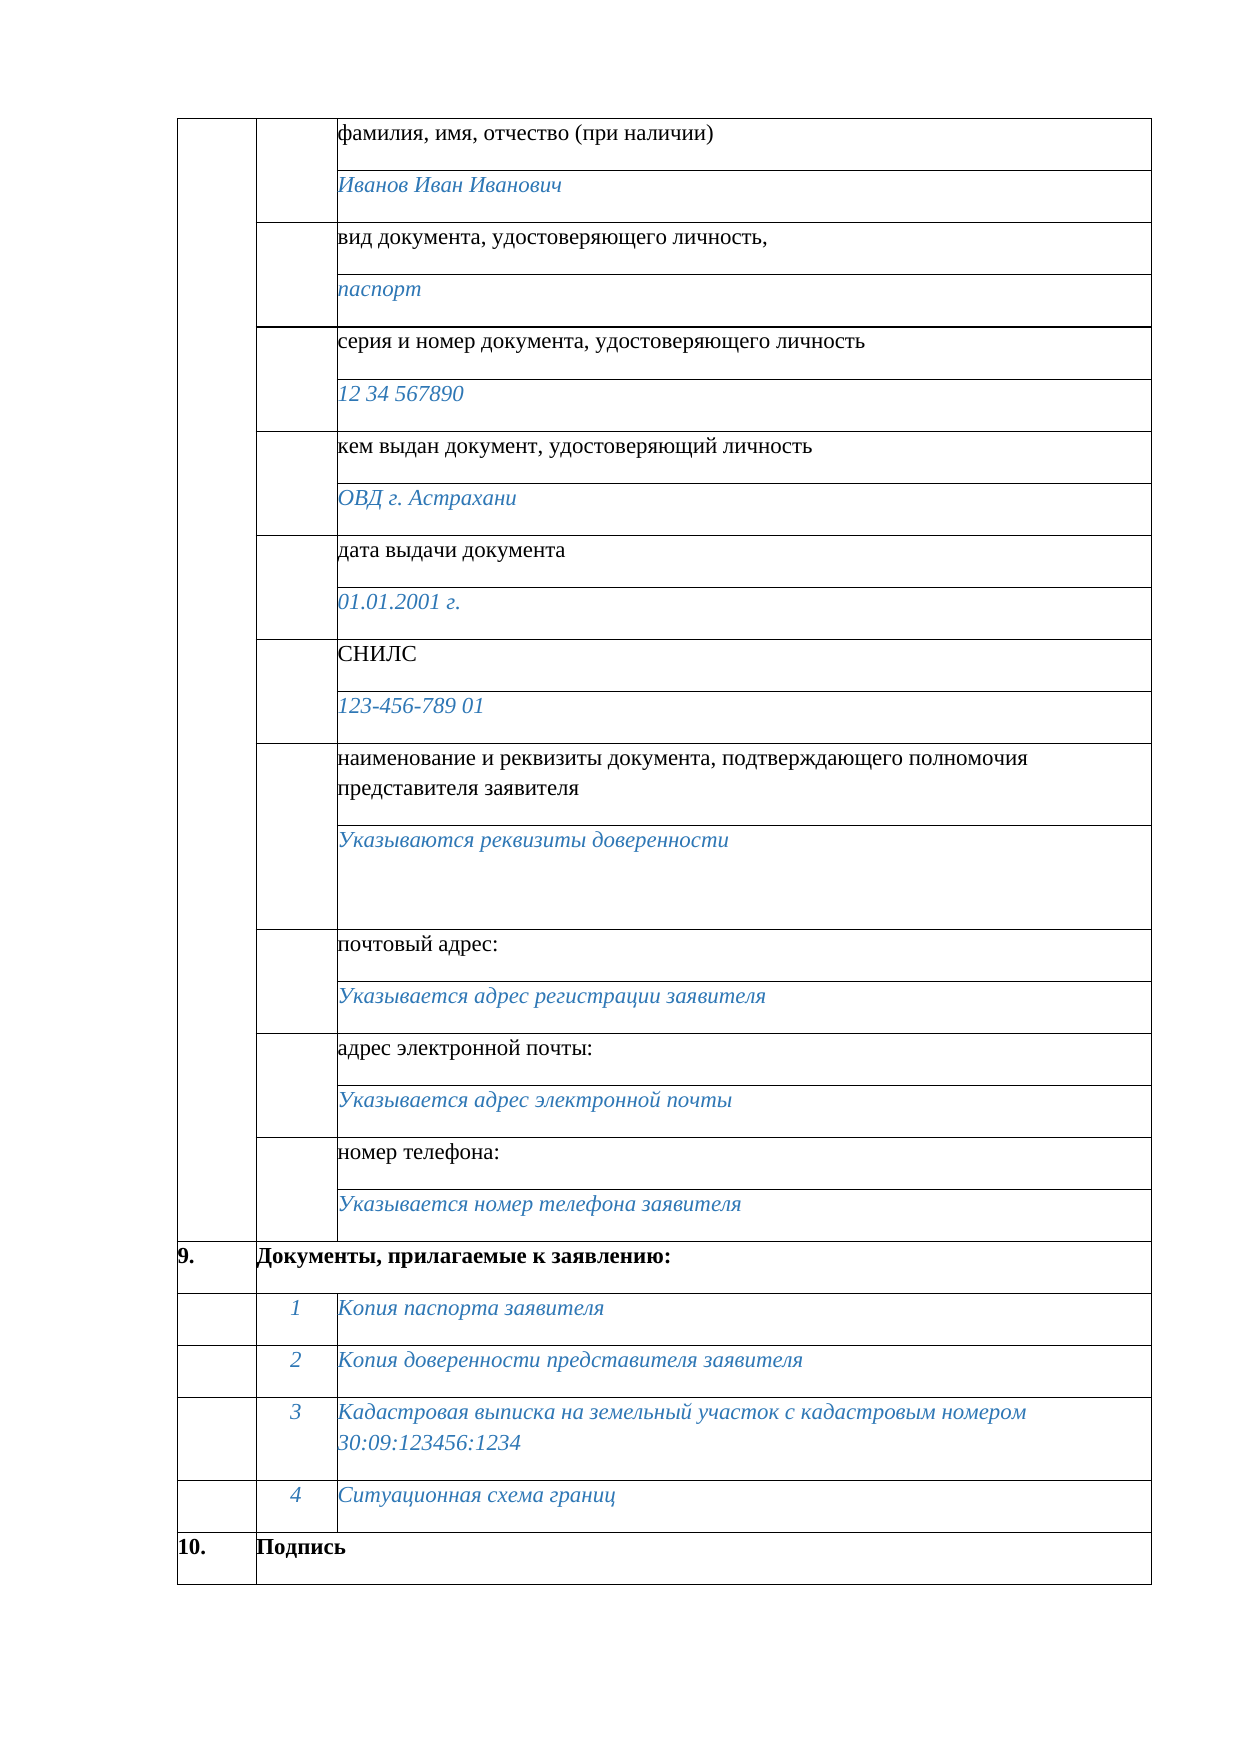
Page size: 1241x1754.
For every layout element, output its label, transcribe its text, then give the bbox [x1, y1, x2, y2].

table_cell 01.01.2001 г. [338, 588, 1151, 639]
table_cell [257, 1034, 337, 1137]
table_cell Подпись [257, 1533, 1151, 1584]
table_cell [257, 119, 337, 222]
table_cell 9. [178, 1242, 256, 1293]
table_cell [178, 1398, 256, 1479]
table_cell фамилия, имя, отчество (при наличии) [338, 119, 1151, 170]
table_cell кем выдан документ, удостоверяющий личность [338, 432, 1151, 483]
table_cell ОВД г. Астрахани [338, 484, 1151, 535]
table_cell паспорт [338, 275, 1151, 326]
table_cell почтовый адрес: [338, 930, 1151, 981]
table_cell [257, 744, 337, 928]
table_cell 12 34 567890 [338, 380, 1151, 431]
table_cell серия и номер документа, удостоверяющего личность [338, 328, 1151, 378]
table_cell [257, 536, 337, 639]
table_cell [178, 1481, 256, 1532]
table_cell [178, 119, 256, 1241]
table_cell [257, 1138, 337, 1241]
table_cell 10. [178, 1533, 256, 1584]
table_cell 1 [257, 1294, 337, 1345]
table_cell [257, 223, 337, 326]
table_cell Копия доверенности представителя заявителя [338, 1346, 1151, 1397]
table_cell Указывается адрес электронной почты [338, 1086, 1151, 1137]
table_cell [257, 930, 337, 1033]
table_cell [178, 1346, 256, 1397]
table_cell Иванов Иван Иванович [338, 171, 1151, 222]
table_cell вид документа, удостоверяющего личность, [338, 223, 1151, 274]
table_cell [257, 328, 337, 431]
table_cell 4 [257, 1481, 337, 1532]
table_cell [178, 1294, 256, 1345]
table_cell Указывается адрес регистрации заявителя [338, 982, 1151, 1033]
table_cell адрес электронной почты: [338, 1034, 1151, 1085]
table_cell номер телефона: [338, 1138, 1151, 1189]
table_cell Документы, прилагаемые к заявлению: [257, 1242, 1151, 1293]
table_cell 123-456-789 01 [338, 692, 1151, 743]
table_cell [257, 640, 337, 743]
table_cell СНИЛС [338, 640, 1151, 691]
table_cell 2 [257, 1346, 337, 1397]
table_cell Копия паспорта заявителя [338, 1294, 1151, 1345]
table_cell Ситуационная схема границ [338, 1481, 1151, 1532]
table_cell 3 [257, 1398, 337, 1479]
table_cell [257, 432, 337, 535]
table_cell Кадастровая выписка на земельный участок с кадастровым номером 30:09:123456:1234 [338, 1398, 1151, 1479]
table_cell дата выдачи документа [338, 536, 1151, 587]
table_cell Указываются реквизиты доверенности [338, 826, 1151, 928]
table_cell Указывается номер телефона заявителя [338, 1190, 1151, 1241]
table_cell наименование и реквизиты документа, подтверждающего полномочия представителя заявителя [338, 744, 1151, 825]
